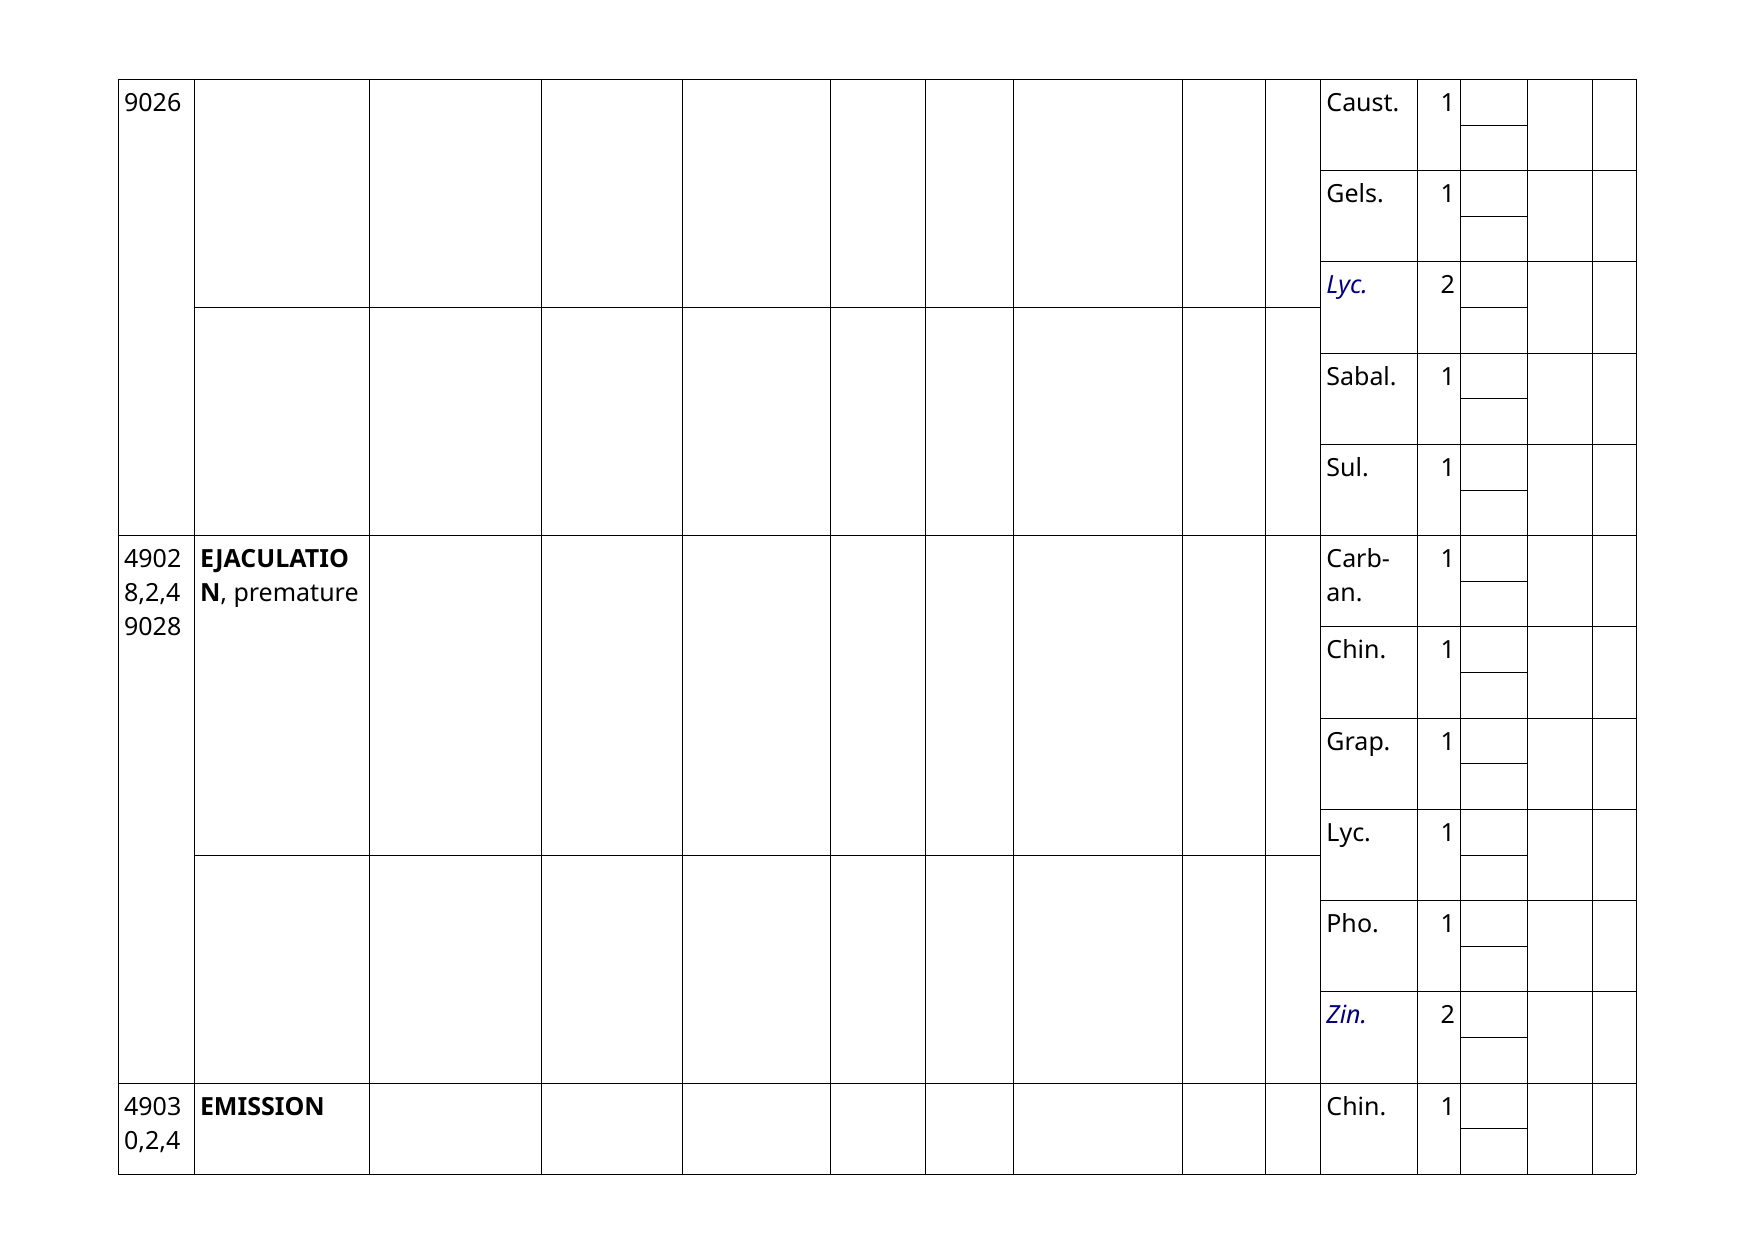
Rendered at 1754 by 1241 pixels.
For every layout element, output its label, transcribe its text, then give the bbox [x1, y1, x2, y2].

table_cell [1461, 308, 1527, 353]
table_cell [1461, 445, 1527, 489]
table_cell [1528, 262, 1592, 353]
table_cell 1 [1418, 901, 1460, 991]
table_cell [1593, 719, 1636, 809]
table_cell [1593, 992, 1636, 1083]
table_cell [1593, 536, 1636, 626]
table_cell [1528, 1084, 1592, 1174]
table_cell Carb-an. [1321, 536, 1417, 626]
table_cell [1528, 901, 1592, 991]
table_cell 1 [1418, 810, 1460, 900]
table_cell [1461, 673, 1527, 718]
table_cell [683, 1084, 830, 1174]
table_cell [195, 308, 369, 535]
table_cell 2 [1418, 992, 1460, 1083]
table_cell [1461, 354, 1527, 398]
table_cell [831, 1084, 925, 1174]
table_cell [926, 1084, 1013, 1174]
table_cell [1528, 810, 1592, 900]
table_cell [1266, 536, 1320, 854]
table_cell Caust. [1321, 80, 1417, 170]
table_cell [1461, 992, 1527, 1037]
table_cell [683, 308, 830, 535]
table_cell [1461, 491, 1527, 535]
table_cell 1 [1418, 536, 1460, 626]
table_cell [195, 856, 369, 1083]
table_cell [1593, 627, 1636, 718]
table_cell 1 [1418, 171, 1460, 261]
table_cell [1461, 582, 1527, 626]
table_cell [370, 856, 541, 1083]
table_cell [1593, 171, 1636, 261]
table_cell 1 [1418, 445, 1460, 535]
table_cell [1461, 1084, 1527, 1128]
table_cell [1528, 171, 1592, 261]
table_cell [1528, 719, 1592, 809]
table_cell [926, 856, 1013, 1083]
table_cell [831, 536, 925, 854]
table_cell Chin. [1321, 1084, 1417, 1174]
table_cell Pho. [1321, 901, 1417, 991]
table_cell Sabal. [1321, 354, 1417, 444]
table_cell [1014, 80, 1182, 307]
table_cell [1461, 1129, 1527, 1174]
table_cell 1 [1418, 719, 1460, 809]
table_cell [683, 536, 830, 854]
table_cell Grap. [1321, 719, 1417, 809]
table_cell 49028,2,49028 [119, 536, 194, 1083]
table_cell [1461, 1038, 1527, 1083]
table_cell 9026 [119, 80, 194, 535]
table_cell [1528, 627, 1592, 718]
table_cell [1266, 856, 1320, 1083]
table_cell [1014, 1084, 1182, 1174]
table_cell [1014, 856, 1182, 1083]
table_cell [1461, 901, 1527, 946]
table_cell [683, 856, 830, 1083]
table_cell [1461, 947, 1527, 991]
table_cell 2 [1418, 262, 1460, 353]
table_cell [1266, 1084, 1320, 1174]
table_cell [683, 80, 830, 307]
table_cell [370, 536, 541, 854]
table_cell 49030,2,4 [119, 1084, 194, 1174]
table_cell Lyc. [1321, 262, 1417, 353]
table_cell [1461, 719, 1527, 763]
table_cell emission [195, 1084, 369, 1174]
table_cell [1593, 445, 1636, 535]
table_cell [542, 1084, 682, 1174]
table_cell [1593, 354, 1636, 444]
table_cell [831, 856, 925, 1083]
table_cell [542, 308, 682, 535]
table_cell [1266, 80, 1320, 307]
table_cell [370, 308, 541, 535]
table_cell [1266, 308, 1320, 535]
table_cell [1461, 764, 1527, 809]
table_cell [1014, 536, 1182, 854]
table_cell [1593, 901, 1636, 991]
table_cell [1528, 445, 1592, 535]
table_cell [1461, 536, 1527, 581]
table_cell 1 [1418, 1084, 1460, 1174]
table_cell [926, 308, 1013, 535]
table_cell [1183, 536, 1265, 854]
table_cell Gels. [1321, 171, 1417, 261]
table_cell [1593, 1084, 1636, 1174]
table_cell Zin. [1321, 992, 1417, 1083]
table_cell [1461, 399, 1527, 444]
table_cell [542, 536, 682, 854]
table_cell [542, 80, 682, 307]
table_cell [1461, 126, 1527, 170]
table_cell [370, 80, 541, 307]
table_cell 1 [1418, 354, 1460, 444]
table_cell [1183, 856, 1265, 1083]
table_cell [370, 1084, 541, 1174]
table_cell [542, 856, 682, 1083]
table_cell [1461, 810, 1527, 854]
table_cell [1461, 262, 1527, 307]
table_cell [1593, 80, 1636, 170]
table_cell [1528, 354, 1592, 444]
table_cell [1461, 627, 1527, 672]
table_cell Lyc. [1321, 810, 1417, 900]
table_cell 1 [1418, 80, 1460, 170]
table_cell 1 [1418, 627, 1460, 718]
table_cell [1528, 536, 1592, 626]
table_cell [1461, 856, 1527, 900]
table_cell [1183, 308, 1265, 535]
table_cell [1183, 1084, 1265, 1174]
table_cell [1014, 308, 1182, 535]
table_cell [1528, 992, 1592, 1083]
table_cell [1183, 80, 1265, 307]
table_cell [1528, 80, 1592, 170]
table_cell [1461, 80, 1527, 124]
table_cell [195, 80, 369, 307]
table_cell [1461, 171, 1527, 216]
table_cell [831, 308, 925, 535]
table_cell [1461, 217, 1527, 261]
table_cell [926, 80, 1013, 307]
table_cell Sul. [1321, 445, 1417, 535]
table_cell ejaculation, premature [195, 536, 369, 854]
table_cell [1593, 262, 1636, 353]
table_cell Chin. [1321, 627, 1417, 718]
table_cell [926, 536, 1013, 854]
table_cell [831, 80, 925, 307]
table_cell [1593, 810, 1636, 900]
